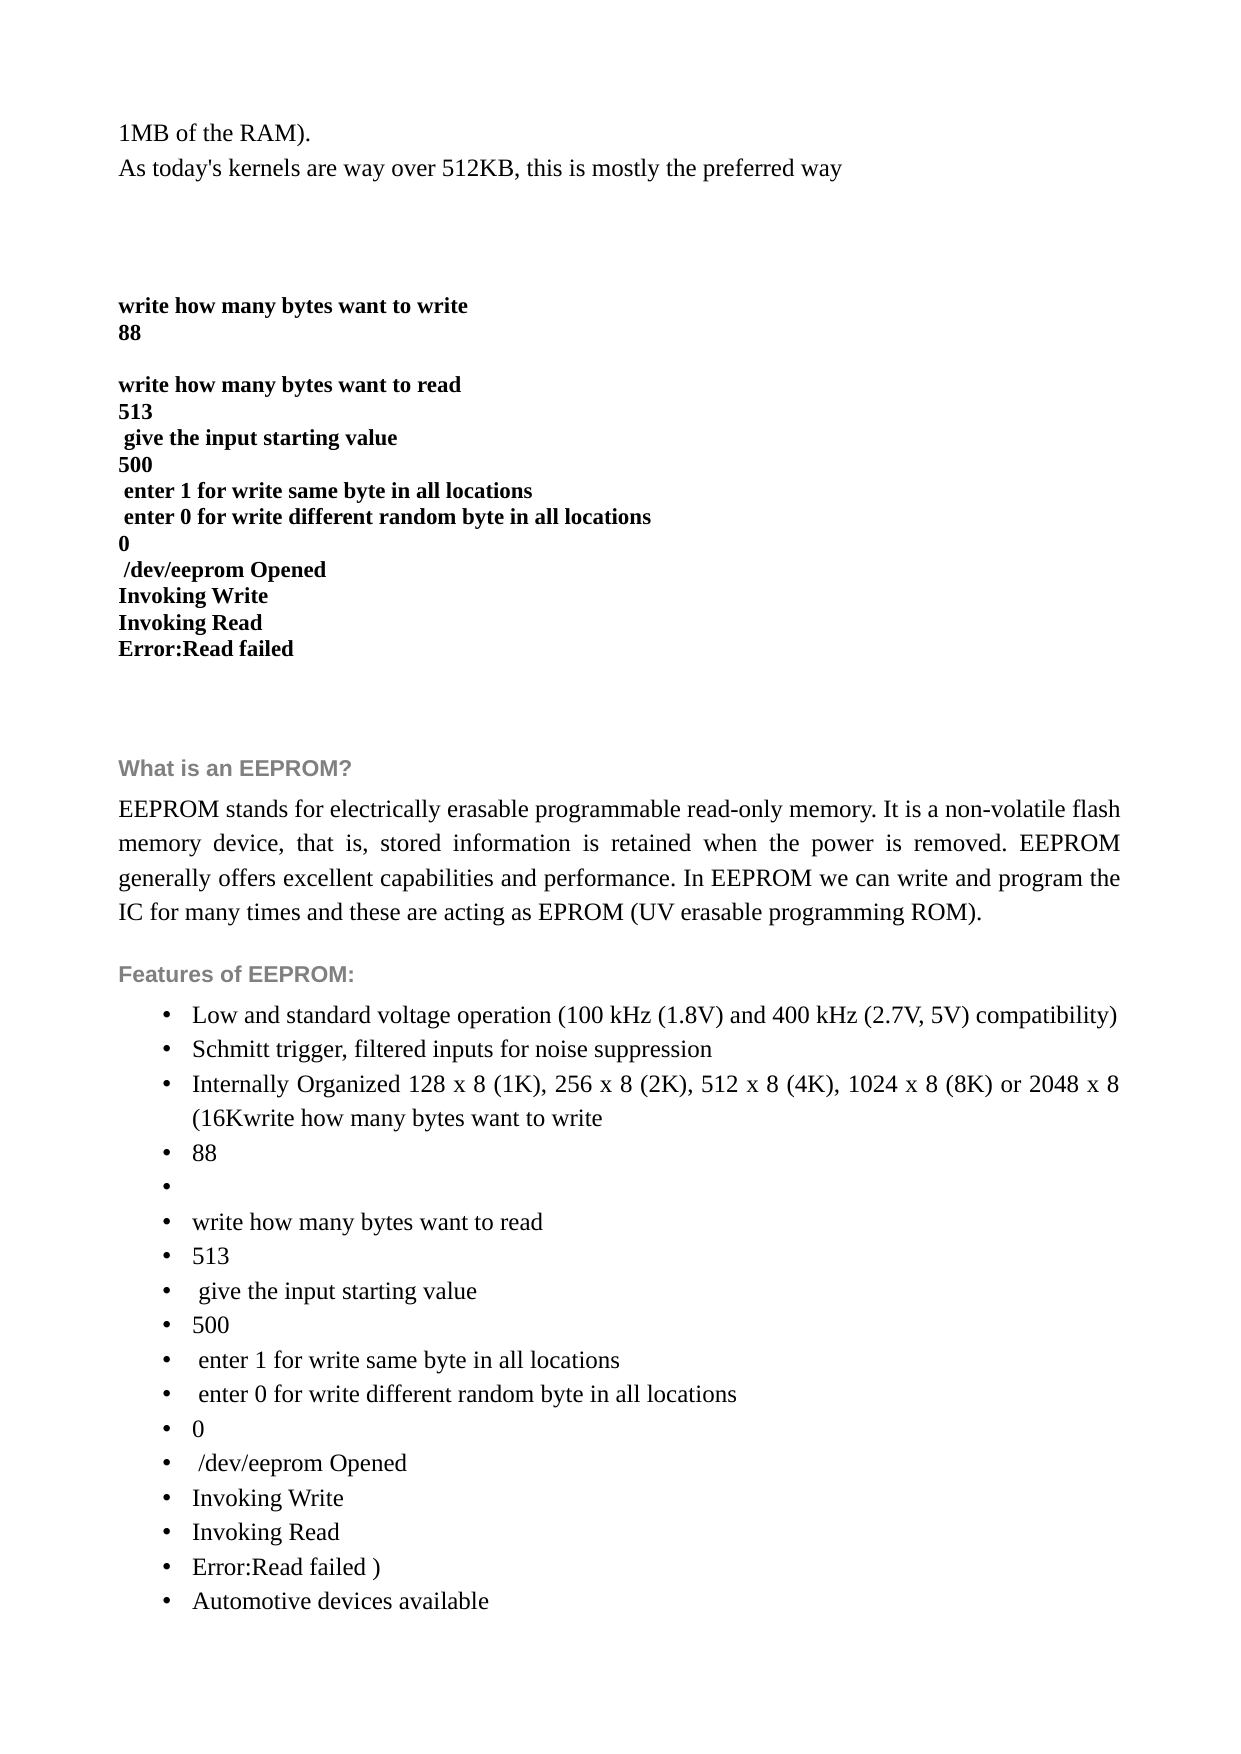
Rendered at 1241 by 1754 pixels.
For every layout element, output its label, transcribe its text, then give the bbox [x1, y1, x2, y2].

text 500 [118, 451, 1122, 477]
list Automotive devices available [162, 1586, 1122, 1615]
text write how many bytes want to write [118, 292, 1122, 319]
list Schmitt trigger, filtered inputs for noise suppression [162, 1034, 1122, 1063]
list Invoking Write [162, 1483, 1122, 1511]
list Invoking Read [162, 1517, 1122, 1546]
subtitle What is an EEPROM? [118, 755, 1122, 781]
text Invoking Write [118, 582, 1122, 609]
text 1MB of the RAM). As today's kernels are way over 512KB, this is mostly the preferred way [118, 118, 1122, 181]
text 88 [118, 319, 1122, 345]
list Error:Read failed ) [162, 1552, 1122, 1580]
text Error:Read failed [118, 635, 1122, 661]
list enter 0 for write different random byte in all locations [162, 1379, 1122, 1408]
text enter 0 for write different random byte in all locations [118, 503, 1122, 530]
list enter 1 for write same byte in all locations [162, 1345, 1122, 1373]
text EEPROM stands for electrically erasable programmable read-only memory. It is a non-volatile flash memory device, that is, stored information is retained when the power is removed. EEPROM generally offers excellent capabilities and performance. In EEPROM we can write and program the IC for many times and these are acting as EPROM (UV erasable programming ROM). [118, 794, 1122, 926]
list give the input starting value [162, 1276, 1122, 1304]
list Internally Organized 128 x 8 (1K), 256 x 8 (2K), 512 x 8 (4K), 1024 x 8 (8K) or 2048 x 8 (16Kwrite how many bytes want to write [162, 1069, 1122, 1132]
list 513 [162, 1241, 1122, 1270]
text 513 [118, 398, 1122, 424]
list 0 [162, 1414, 1122, 1442]
list /dev/eeprom Opened [162, 1448, 1122, 1477]
list 500 [162, 1310, 1122, 1339]
text 0 [118, 530, 1122, 556]
text /dev/eeprom Opened [118, 556, 1122, 582]
text Invoking Read [118, 609, 1122, 635]
text write how many bytes want to read [118, 372, 1122, 398]
list 88 [162, 1138, 1122, 1167]
text enter 1 for write same byte in all locations [118, 477, 1122, 503]
list write how many bytes want to read [162, 1207, 1122, 1236]
text give the input starting value [118, 424, 1122, 451]
list Low and standard voltage operation (100 kHz (1.8V) and 400 kHz (2.7V, 5V) compatibility) [162, 1000, 1122, 1029]
subtitle Features of EEPROM: [118, 961, 1122, 987]
